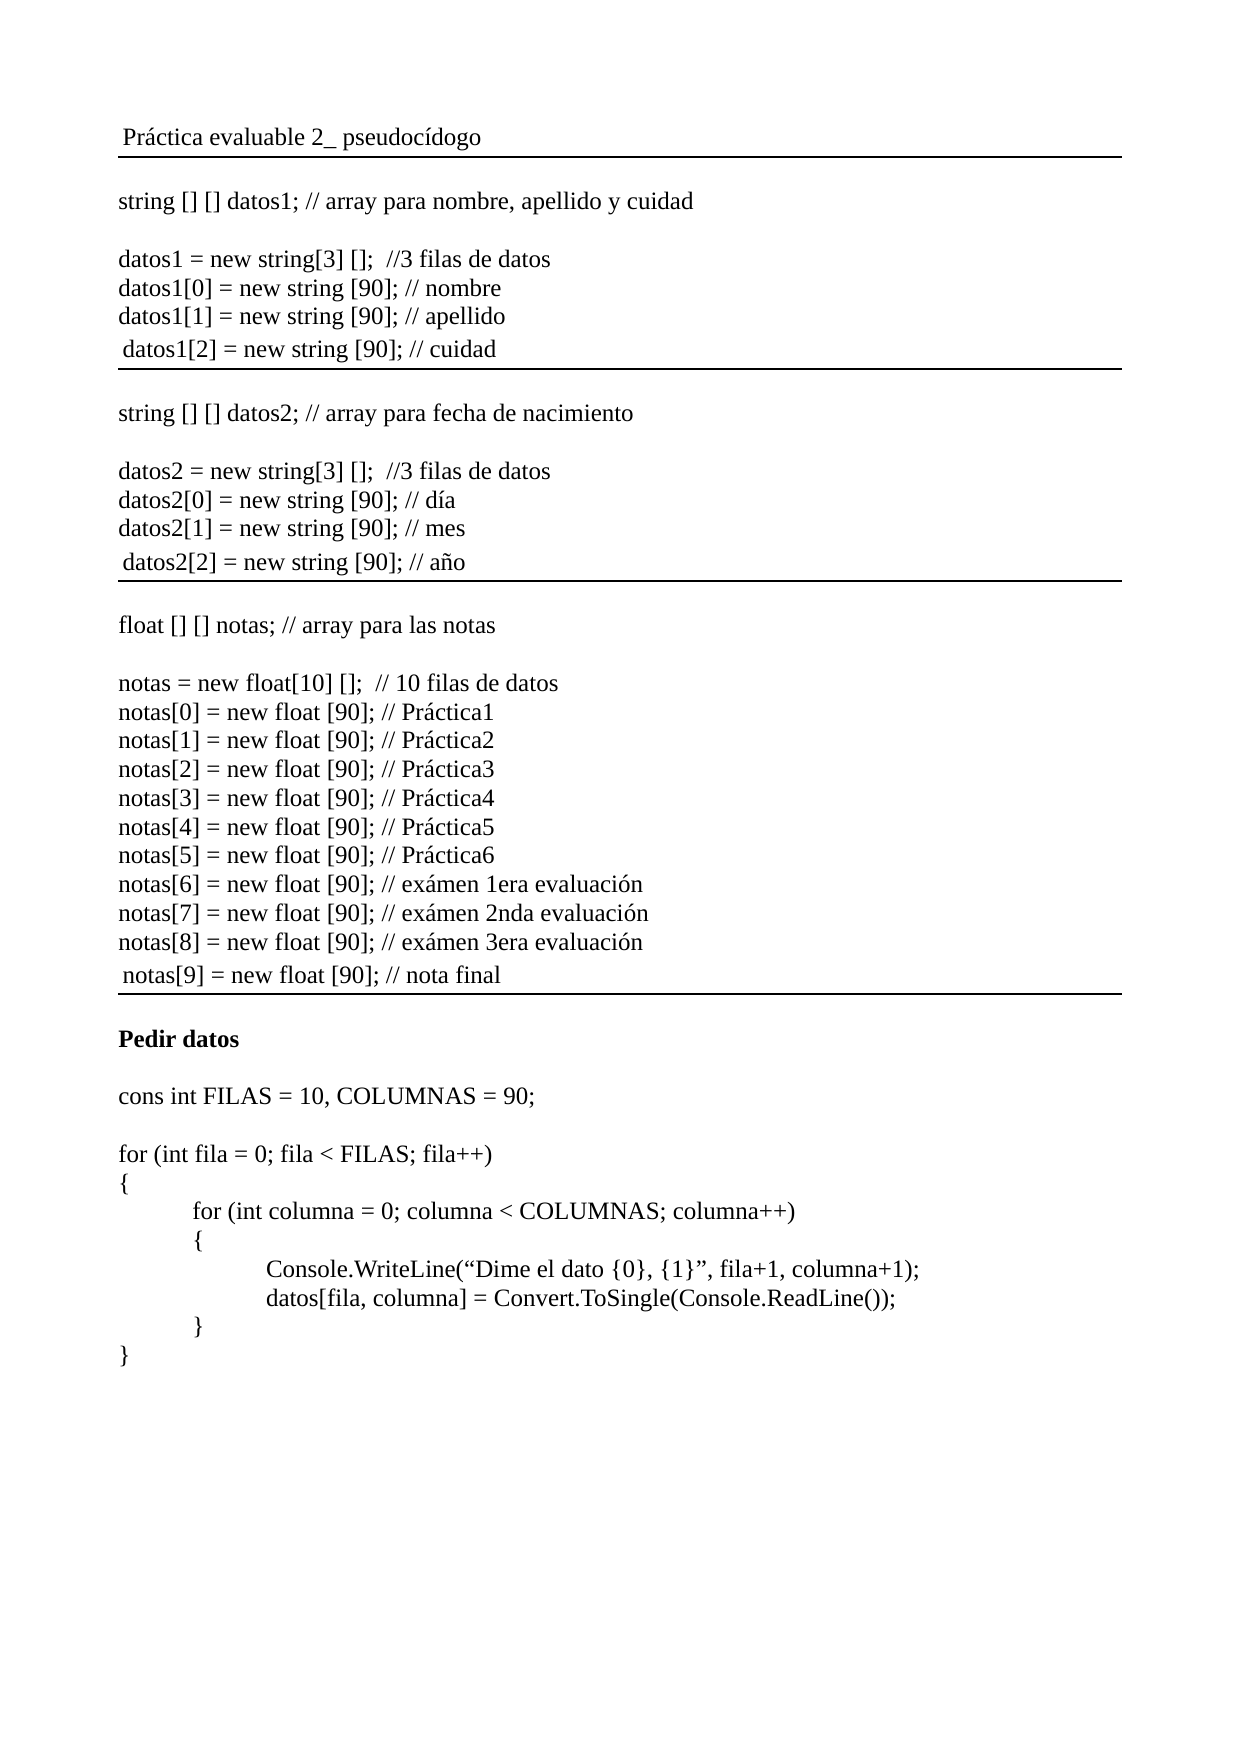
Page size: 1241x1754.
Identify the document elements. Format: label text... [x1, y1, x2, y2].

text datos2[1] = new string [90]; // mes [118, 513, 1122, 542]
text notas[0] = new float [90]; // Práctica1 [118, 697, 1122, 726]
text Pedir datos [118, 1024, 1122, 1053]
text { [118, 1168, 1122, 1196]
text notas[6] = new float [90]; // exámen 1era evaluación [118, 869, 1122, 898]
text notas[5] = new float [90]; // Práctica6 [118, 841, 1122, 869]
text datos1[1] = new string [90]; // apellido [118, 301, 1122, 330]
text cons int FILAS = 10, COLUMNAS = 90; [118, 1081, 1122, 1110]
text { [118, 1225, 1122, 1254]
text datos2 = new string[3] []; //3 filas de datos [118, 456, 1122, 485]
text notas[1] = new float [90]; // Práctica2 [118, 726, 1122, 754]
text datos2[2] = new string [90]; // año [118, 542, 1122, 580]
text string [] [] datos1; // array para nombre, apellido y cuidad [118, 186, 1122, 215]
text datos2[0] = new string [90]; // día [118, 485, 1122, 513]
text datos1 = new string[3] []; //3 filas de datos [118, 244, 1122, 273]
text float [] [] notas; // array para las notas [118, 611, 1122, 639]
text Console.WriteLine(“Dime el dato {0}, {1}”, fila+1, columna+1); [118, 1254, 1122, 1283]
text datos1[0] = new string [90]; // nombre [118, 273, 1122, 301]
text notas[2] = new float [90]; // Práctica3 [118, 754, 1122, 783]
text notas[4] = new float [90]; // Práctica5 [118, 812, 1122, 841]
text string [] [] datos2; // array para fecha de nacimiento [118, 398, 1122, 427]
text notas[8] = new float [90]; // exámen 3era evaluación [118, 927, 1122, 956]
text notas = new float[10] []; // 10 filas de datos [118, 668, 1122, 697]
text } [118, 1311, 1122, 1340]
text notas[7] = new float [90]; // exámen 2nda evaluación [118, 898, 1122, 927]
text notas[9] = new float [90]; // nota final [118, 956, 1122, 993]
text for (int fila = 0; fila < FILAS; fila++) [118, 1139, 1122, 1168]
text Práctica evaluable 2_ pseudocídogo [118, 118, 1122, 156]
text datos1[2] = new string [90]; // cuidad [118, 330, 1122, 368]
text notas[3] = new float [90]; // Práctica4 [118, 783, 1122, 812]
text for (int columna = 0; columna < COLUMNAS; columna++) [118, 1196, 1122, 1225]
text datos[fila, columna] = Convert.ToSingle(Console.ReadLine()); [118, 1283, 1122, 1311]
text } [118, 1340, 1122, 1369]
